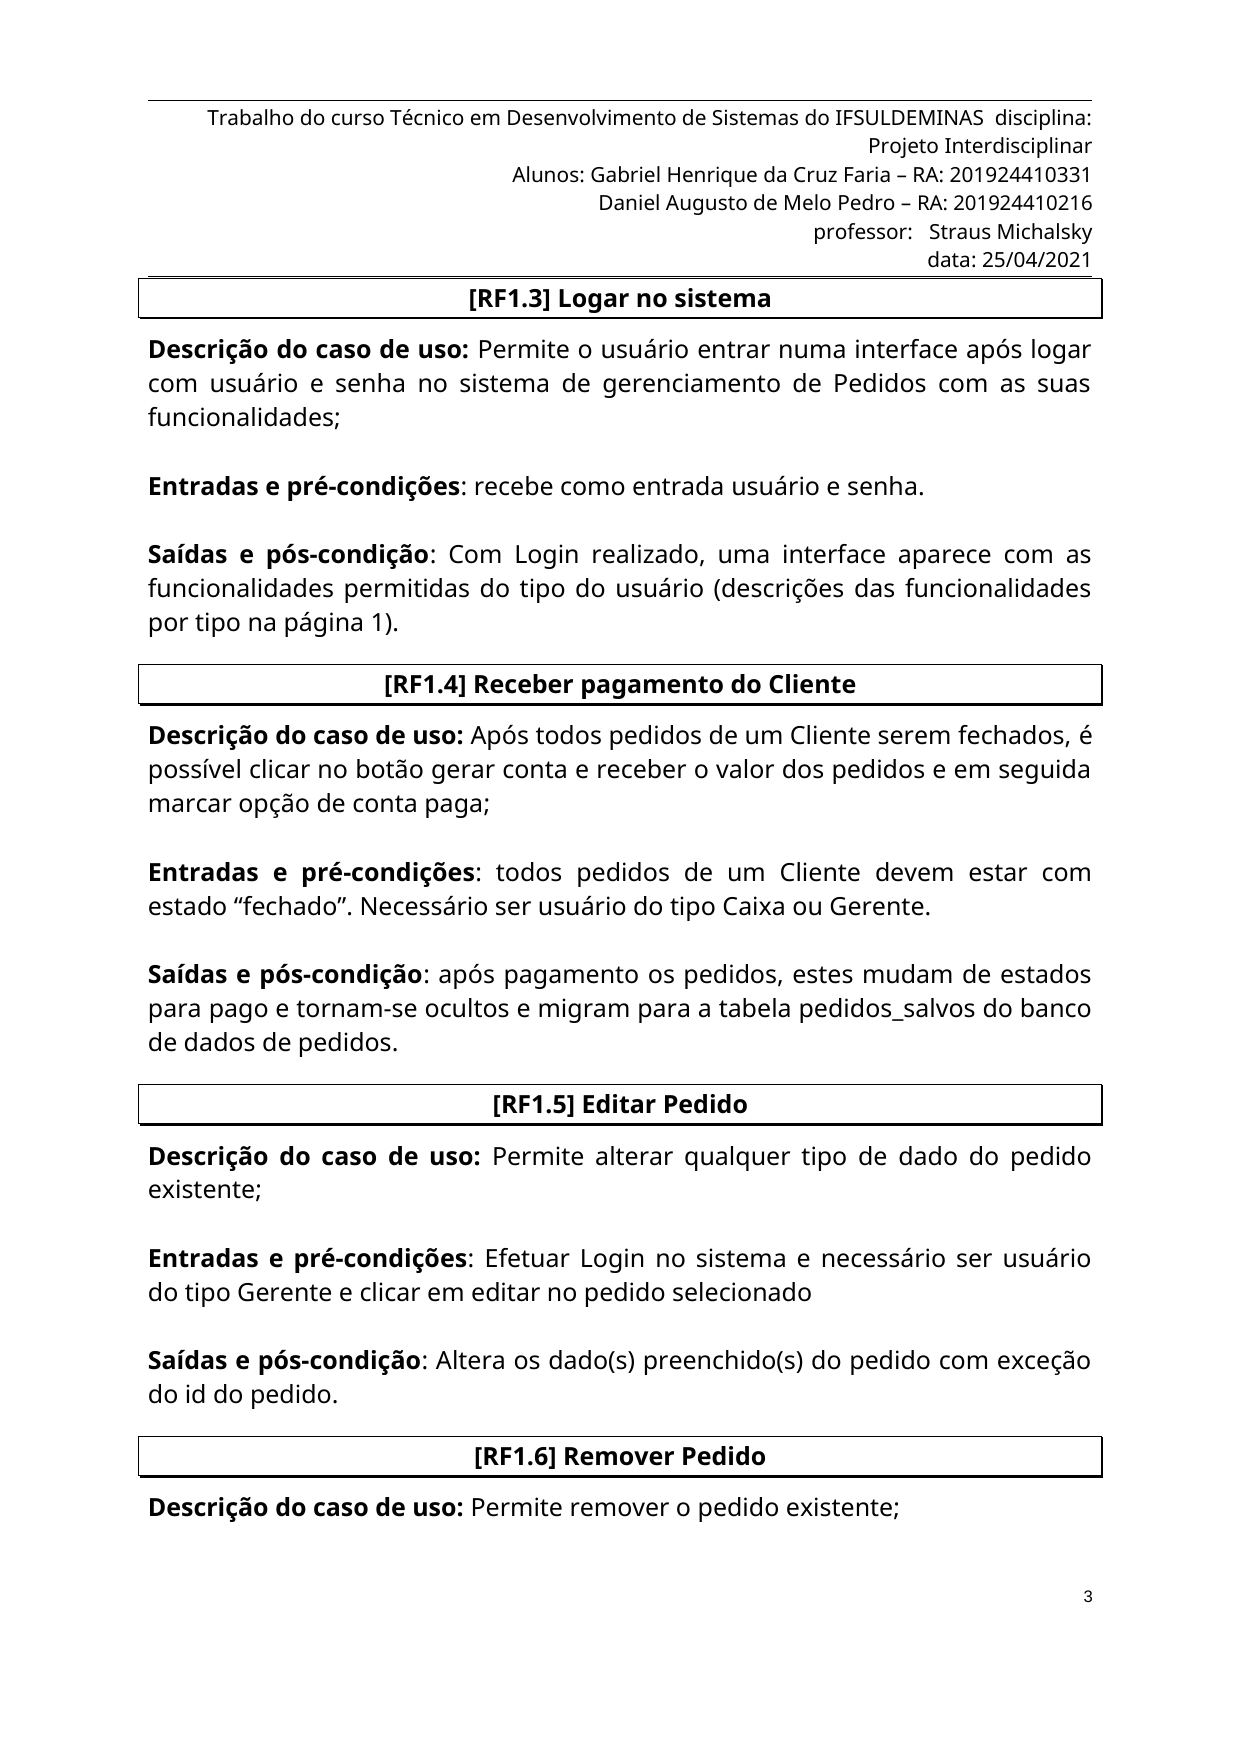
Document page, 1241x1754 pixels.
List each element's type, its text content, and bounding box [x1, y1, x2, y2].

text Descrição do caso de uso: Permite remover o pedido existente; [148, 1490, 1092, 1524]
text Descrição do caso de uso: Após todos pedidos de um Cliente serem fechados, é possível clicar no botão gerar conta e receber o valor dos pedidos e em seguida marcar opção de conta paga; [148, 718, 1092, 820]
subtitle [RF1.4] Receber pagamento do Cliente [139, 665, 1101, 703]
subtitle [RF1.5] Editar Pedido [139, 1085, 1101, 1123]
subtitle [RF1.6] Remover Pedido [139, 1437, 1101, 1475]
text Entradas e pré-condições: todos pedidos de um Cliente devem estar com estado “fechado”. Necessário ser usuário do tipo Caixa ou Gerente. [148, 854, 1092, 922]
text Saídas e pós-condição: Com Login realizado, uma interface aparece com as funcionalidades permitidas do tipo do usuário (descrições das funcionalidades por tipo na página 1). [148, 536, 1092, 638]
text Descrição do caso de uso: Permite alterar qualquer tipo de dado do pedido existente; [148, 1138, 1092, 1206]
text Entradas e pré-condições: Efetuar Login no sistema e necessário ser usuário do tipo Gerente e clicar em editar no pedido selecionado [148, 1240, 1092, 1308]
text Saídas e pós-condição: Altera os dado(s) preenchido(s) do pedido com exceção do id do pedido. [148, 1342, 1092, 1411]
text Descrição do caso de uso: Permite o usuário entrar numa interface após logar com usuário e senha no sistema de gerenciamento de Pedidos com as suas funcionalidades; [148, 332, 1092, 434]
subtitle [RF1.3] Logar no sistema [139, 279, 1101, 317]
text Entradas e pré-condições: recebe como entrada usuário e senha. [148, 468, 1092, 502]
text Saídas e pós-condição: após pagamento os pedidos, estes mudam de estados para pago e tornam-se ocultos e migram para a tabela pedidos_salvos do banco de dados de pedidos. [148, 956, 1092, 1059]
